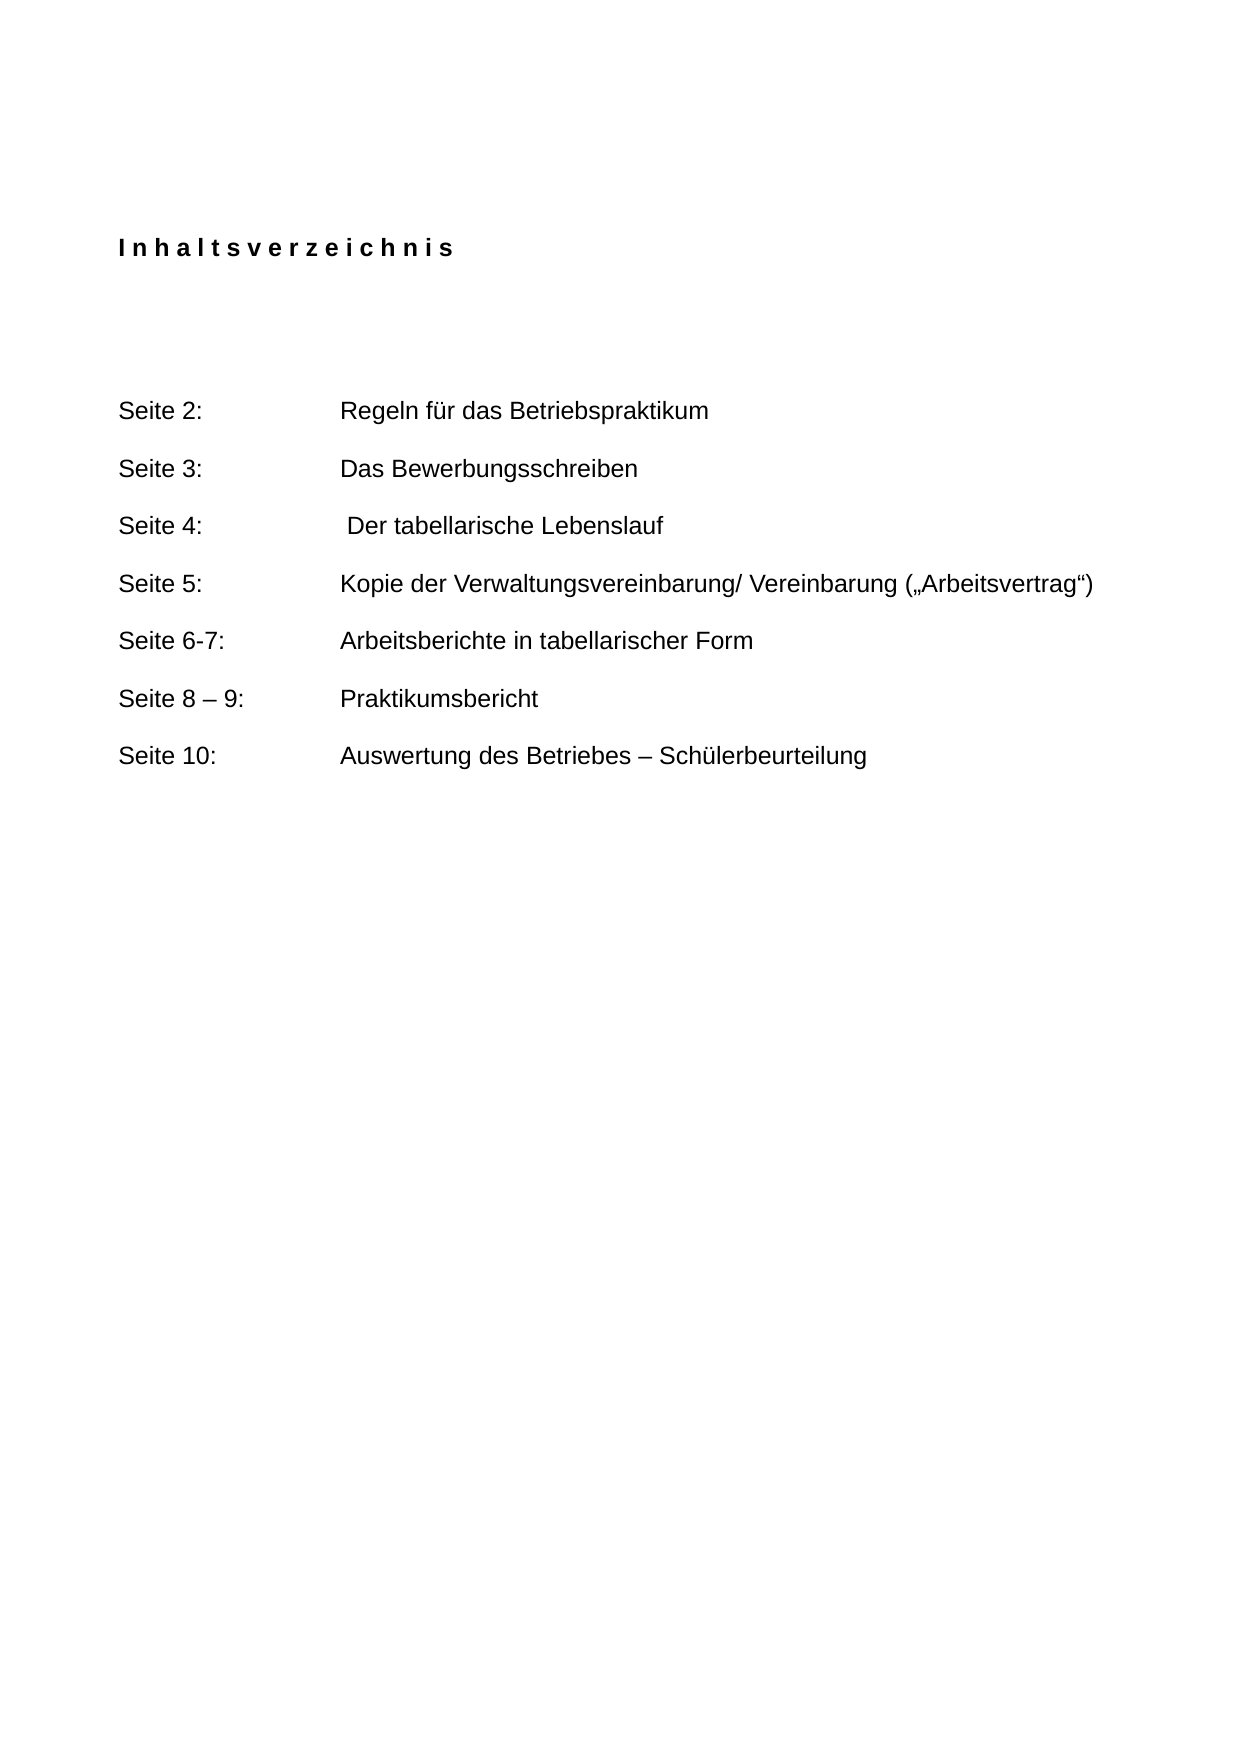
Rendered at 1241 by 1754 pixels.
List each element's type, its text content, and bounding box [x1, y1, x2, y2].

text Seite 6-7: Arbeitsberichte in tabellarischer Form [118, 626, 1152, 655]
text Seite 3: Das Bewerbungsschreiben [118, 453, 1152, 482]
text Seite 4: Der tabellarische Lebenslauf [118, 511, 1152, 568]
text I n h a l t s v e r z e i c h n i s [118, 233, 1152, 262]
text Seite 5: Kopie der Verwaltungsvereinbarung/ Vereinbarung („Arbeitsvertrag“) [118, 568, 1152, 597]
text Seite 8 – 9: Praktikumsbericht [118, 683, 1152, 712]
text Seite 2: Regeln für das Betriebspraktikum [118, 396, 1152, 425]
text Seite 10: Auswertung des Betriebes – Schülerbeurteilung [118, 741, 1152, 770]
